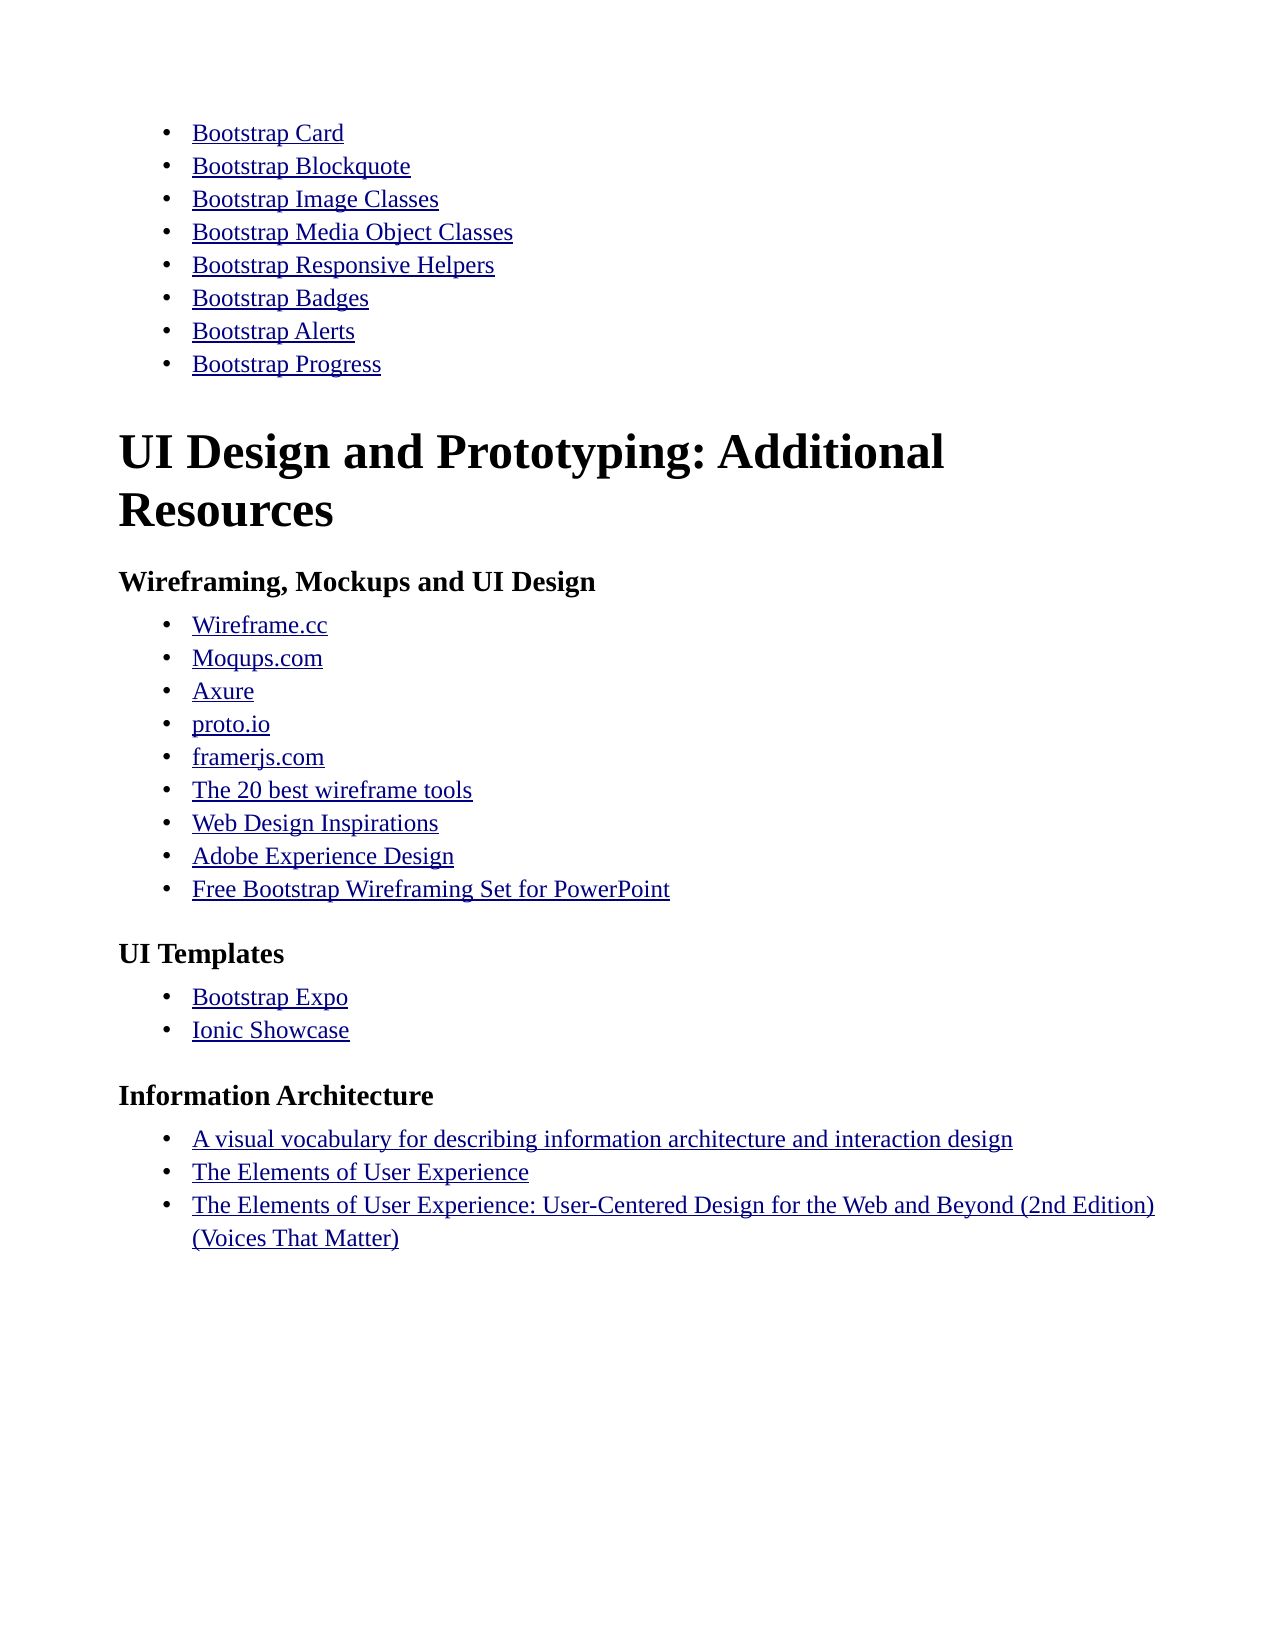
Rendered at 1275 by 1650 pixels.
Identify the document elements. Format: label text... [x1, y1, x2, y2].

list Bootstrap Media Object Classes [162, 217, 1157, 246]
list Bootstrap Progress [162, 349, 1157, 378]
list Free Bootstrap Wireframing Set for PowerPoint [162, 874, 1157, 903]
list Bootstrap Responsive Helpers [162, 250, 1157, 279]
list Bootstrap Expo [162, 982, 1157, 1011]
list Bootstrap Alerts [162, 316, 1157, 345]
list Adobe Experience Design [162, 841, 1157, 870]
list Ionic Showcase [162, 1015, 1157, 1044]
subtitle UI Templates [118, 936, 1157, 970]
list Moqups.com [162, 643, 1157, 672]
list Wireframe.cc [162, 610, 1157, 639]
list The Elements of User Experience [162, 1157, 1157, 1185]
list Bootstrap Badges [162, 283, 1157, 312]
list Bootstrap Image Classes [162, 184, 1157, 213]
list proto.io [162, 709, 1157, 738]
list Bootstrap Card [162, 118, 1157, 147]
list Web Design Inspirations [162, 808, 1157, 837]
list The 20 best wireframe tools [162, 775, 1157, 804]
list A visual vocabulary for describing information architecture and interaction design [162, 1124, 1157, 1152]
subtitle Wireframing, Mockups and UI Design [118, 564, 1157, 597]
list framerjs.com [162, 742, 1157, 771]
list Bootstrap Blockquote [162, 151, 1157, 180]
subtitle Information Architecture [118, 1078, 1157, 1111]
subtitle UI Design and Prototyping: Additional Resources [118, 422, 1157, 537]
list The Elements of User Experience: User-Centered Design for the Web and Beyond (2nd Edition) (Voices That Matter) [162, 1190, 1157, 1251]
list Axure [162, 676, 1157, 705]
